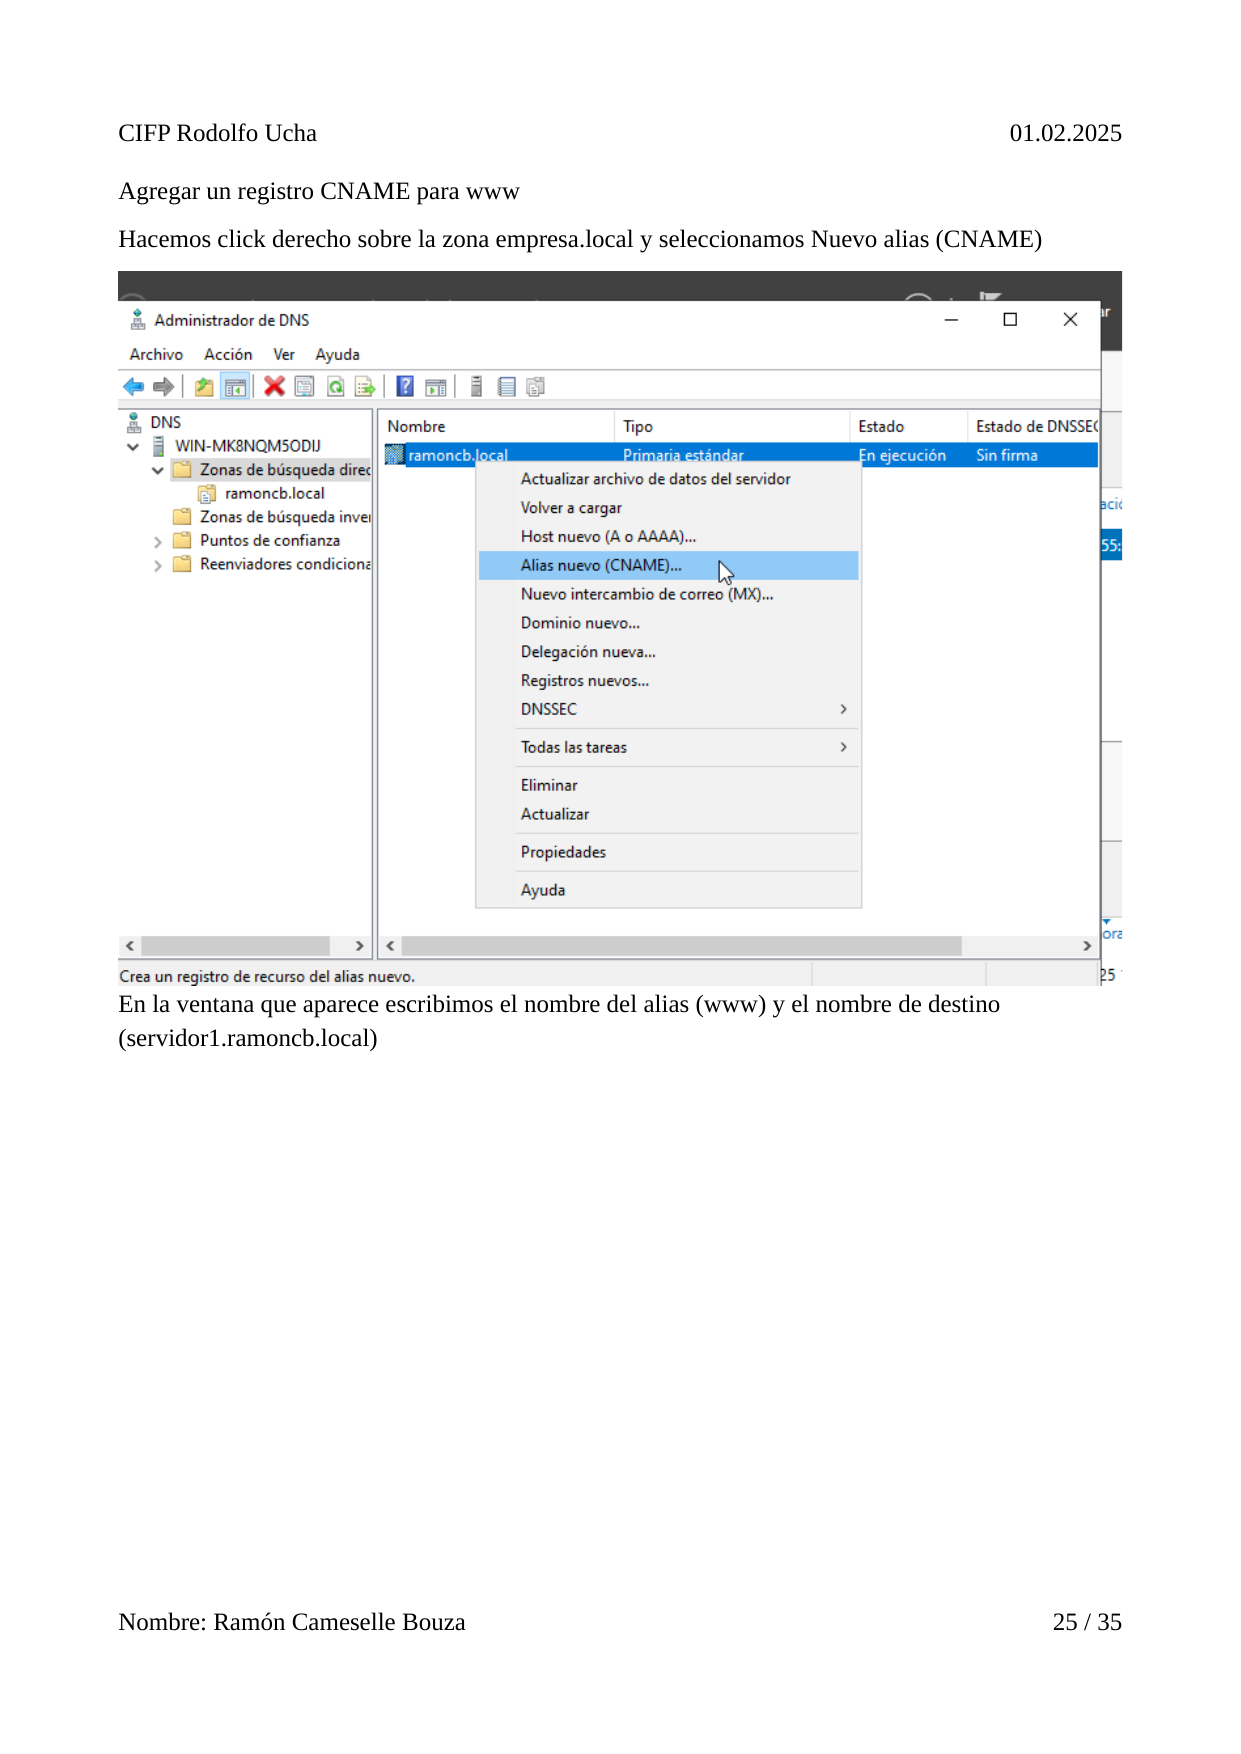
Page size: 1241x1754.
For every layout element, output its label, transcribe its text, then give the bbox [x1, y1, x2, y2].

text Agregar un registro CNAME para www [118, 176, 1122, 205]
picture [118, 271, 1123, 986]
text Hacemos click derecho sobre la zona empresa.local y seleccionamos Nuevo alias (CNAME) [118, 224, 1122, 253]
text En la ventana que aparece escribimos el nombre del alias (www) y el nombre de destino (servidor1.ramoncb.local) [118, 986, 1122, 1051]
